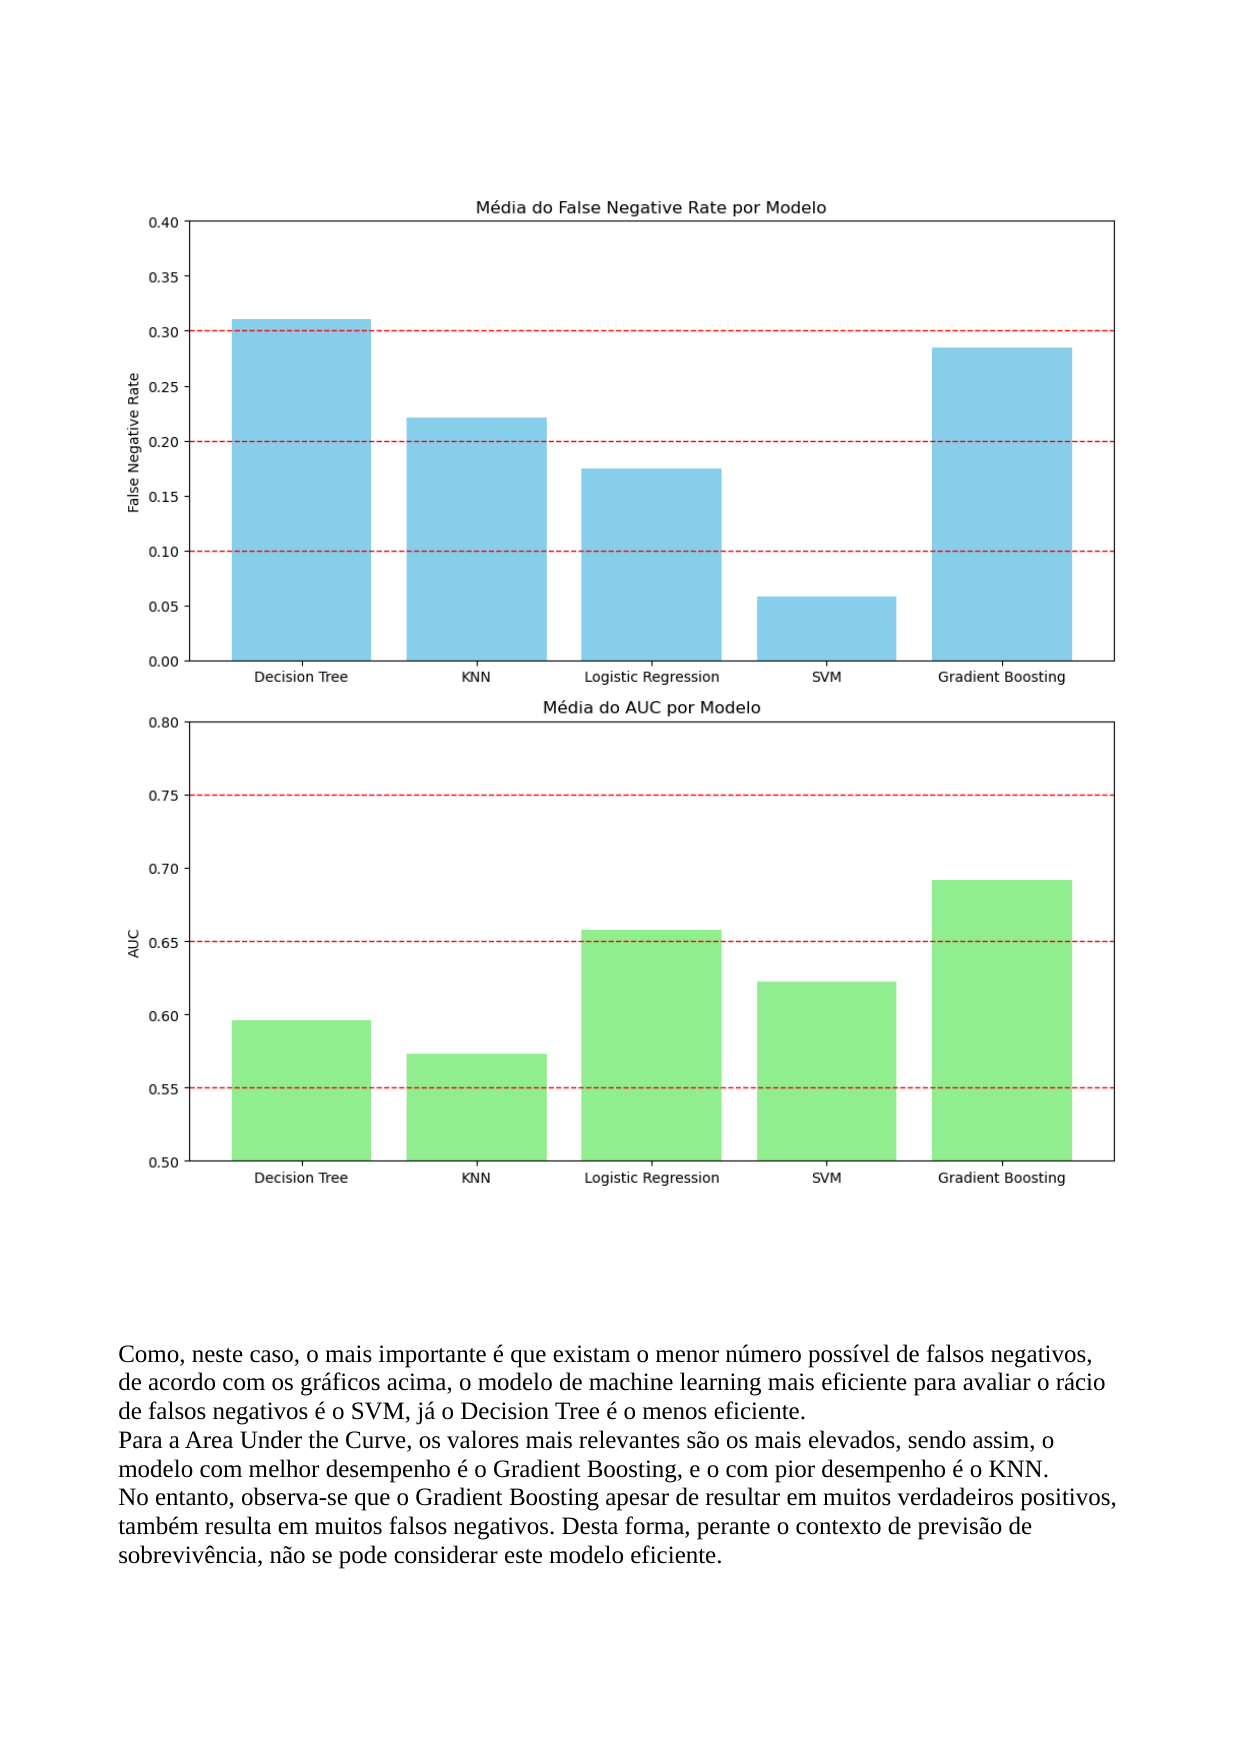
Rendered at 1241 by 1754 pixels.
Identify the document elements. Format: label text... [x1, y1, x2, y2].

text No entanto, observa-se que o Gradient Boosting apesar de resultar em muitos verdadeiros positivos, também resulta em muitos falsos negativos. Desta forma, perante o contexto de previsão de sobrevivência, não se pode considerar este modelo eficiente. [118, 1482, 1122, 1569]
picture [118, 191, 1123, 1195]
text Como, neste caso, o mais importante é que existam o menor número possível de falsos negativos, de acordo com os gráficos acima, o modelo de machine learning mais eficiente para avaliar o rácio de falsos negativos é o SVM, já o Decision Tree é o menos eficiente. [118, 1339, 1122, 1425]
text Para a Area Under the Curve, os valores mais relevantes são os mais elevados, sendo assim, o modelo com melhor desempenho é o Gradient Boosting, e o com pior desempenho é o KNN. [118, 1425, 1122, 1482]
